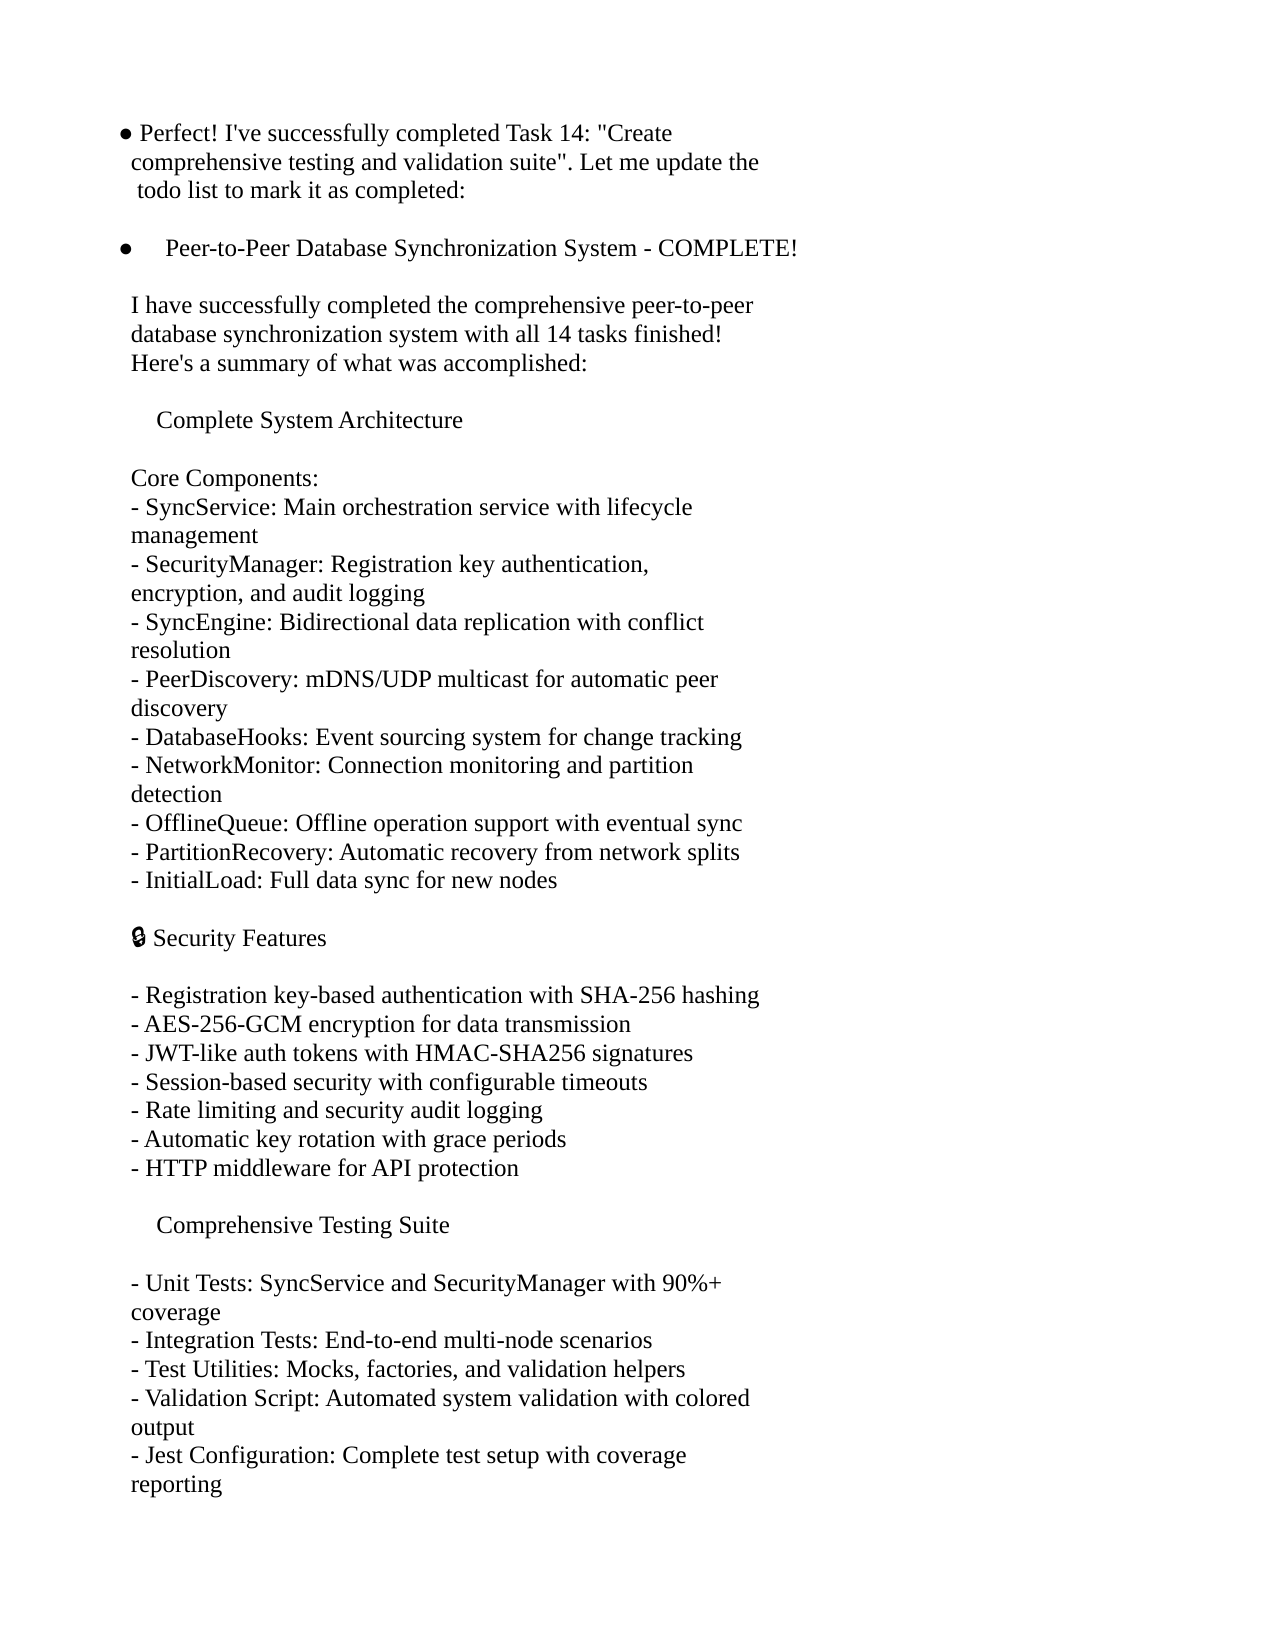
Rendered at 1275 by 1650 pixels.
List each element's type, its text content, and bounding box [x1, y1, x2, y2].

text detection [118, 779, 1157, 808]
text discovery [118, 693, 1157, 722]
text - HTTP middleware for API protection [118, 1153, 1157, 1182]
text - JWT-like auth tokens with HMAC-SHA256 signatures [118, 1038, 1157, 1067]
text - Session-based security with configurable timeouts [118, 1067, 1157, 1096]
text database synchronization system with all 14 tasks finished! [118, 319, 1157, 348]
text - AES-256-GCM encryption for data transmission [118, 1009, 1157, 1038]
text resolution [118, 636, 1157, 664]
text coverage [118, 1297, 1157, 1326]
text - DatabaseHooks: Event sourcing system for change tracking [118, 722, 1157, 751]
text - Jest Configuration: Complete test setup with coverage [118, 1441, 1157, 1469]
text 🧪 Comprehensive Testing Suite [118, 1211, 1157, 1239]
text reporting [118, 1469, 1157, 1498]
text - Rate limiting and security audit logging [118, 1096, 1157, 1124]
text I have successfully completed the comprehensive peer-to-peer [118, 291, 1157, 319]
text - SyncEngine: Bidirectional data replication with conflict [118, 607, 1157, 636]
text - Integration Tests: End-to-end multi-node scenarios [118, 1326, 1157, 1354]
text - Registration key-based authentication with SHA-256 hashing [118, 981, 1157, 1009]
text - Automatic key rotation with grace periods [118, 1124, 1157, 1153]
text Here's a summary of what was accomplished: [118, 348, 1157, 377]
text - SyncService: Main orchestration service with lifecycle [118, 492, 1157, 521]
text - PartitionRecovery: Automatic recovery from network splits [118, 837, 1157, 866]
text - PeerDiscovery: mDNS/UDP multicast for automatic peer [118, 664, 1157, 693]
text todo list to mark it as completed: [118, 176, 1157, 204]
text ✅ Complete System Architecture [118, 406, 1157, 434]
text - InitialLoad: Full data sync for new nodes [118, 866, 1157, 894]
text ● 🎉 Peer-to-Peer Database Synchronization System - COMPLETE! [118, 233, 1157, 262]
text - Unit Tests: SyncService and SecurityManager with 90%+ [118, 1268, 1157, 1297]
text ● Perfect! I've successfully completed Task 14: "Create [118, 118, 1157, 147]
text - Test Utilities: Mocks, factories, and validation helpers [118, 1354, 1157, 1383]
text 🔒 Security Features [118, 923, 1157, 952]
text comprehensive testing and validation suite". Let me update the [118, 147, 1157, 176]
text encryption, and audit logging [118, 578, 1157, 607]
text - OfflineQueue: Offline operation support with eventual sync [118, 808, 1157, 837]
text management [118, 521, 1157, 549]
text - SecurityManager: Registration key authentication, [118, 549, 1157, 578]
text Core Components: [118, 463, 1157, 492]
text - NetworkMonitor: Connection monitoring and partition [118, 751, 1157, 779]
text output [118, 1412, 1157, 1441]
text - Validation Script: Automated system validation with colored [118, 1383, 1157, 1412]
